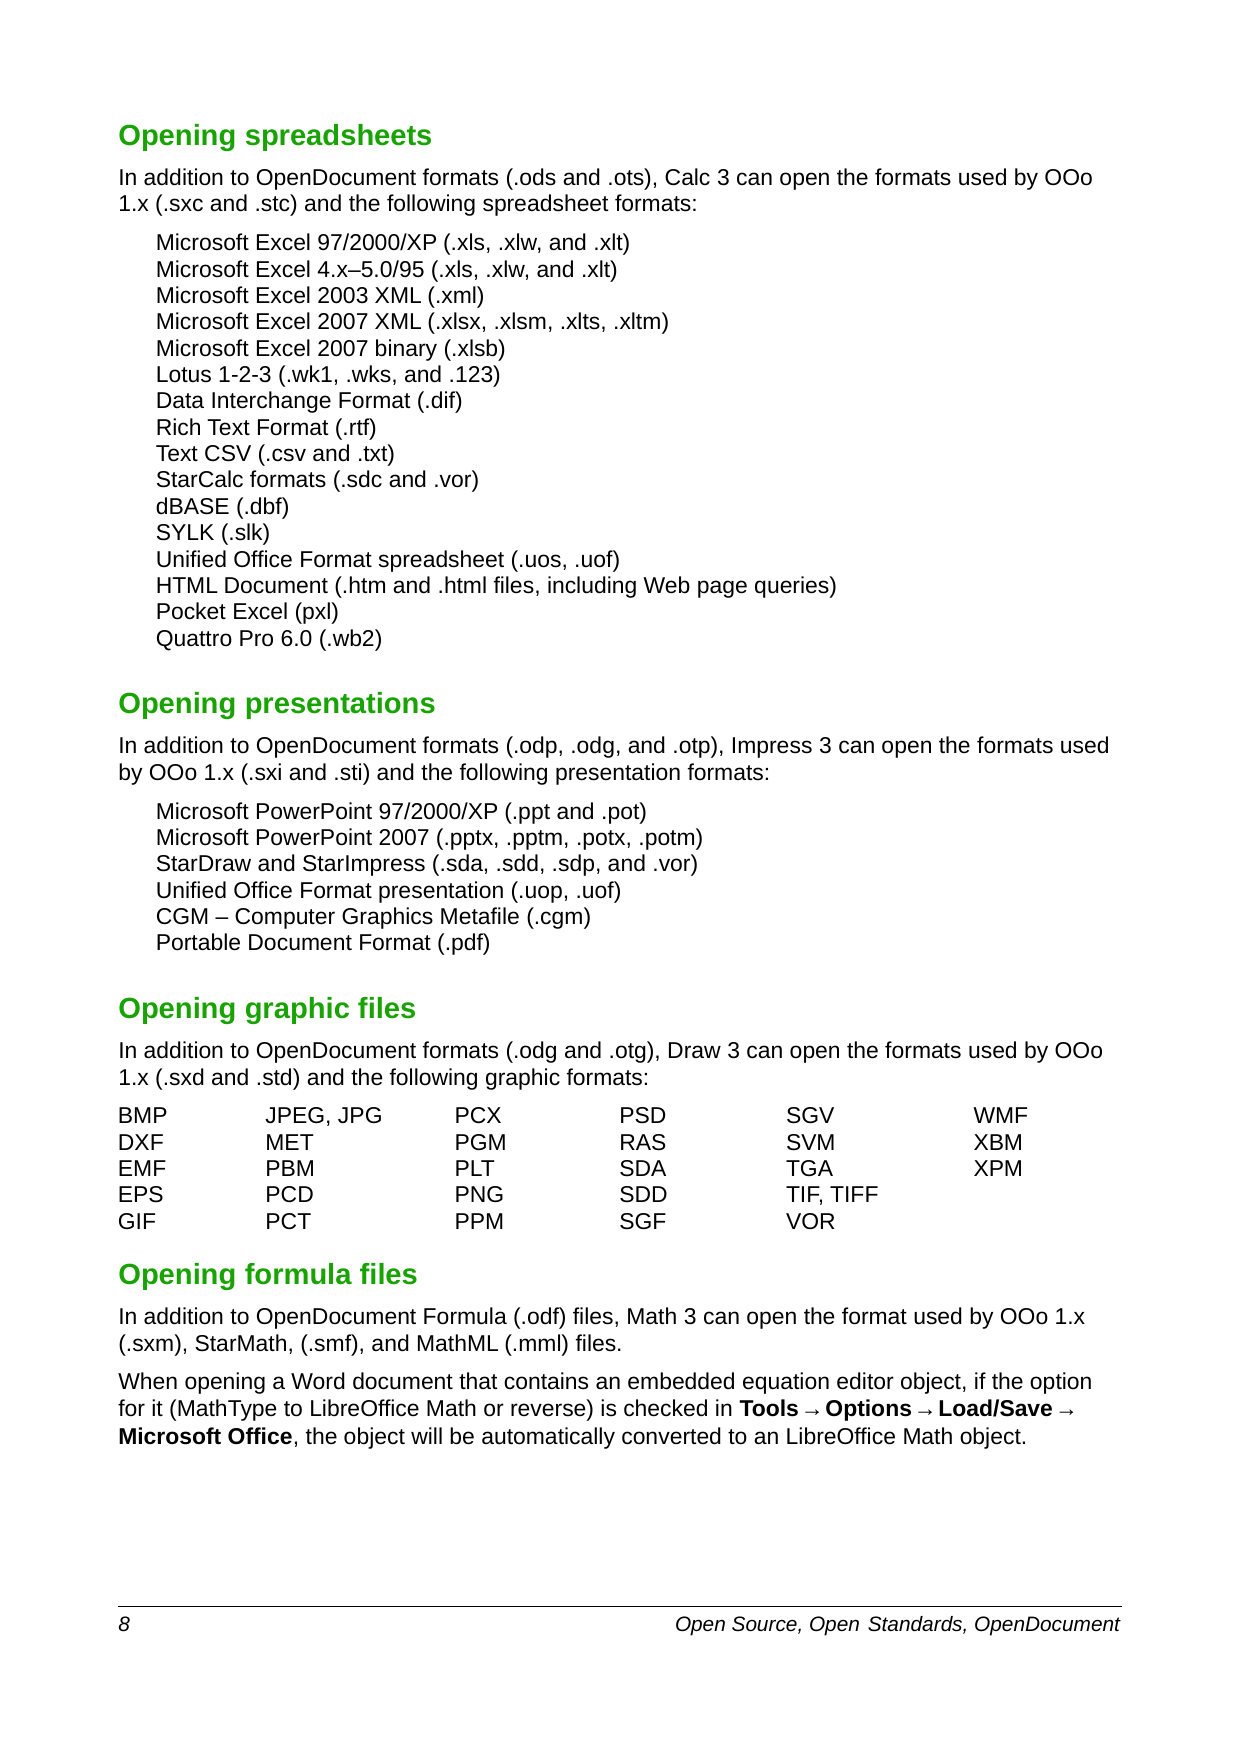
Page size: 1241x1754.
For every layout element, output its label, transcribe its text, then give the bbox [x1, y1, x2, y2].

table_cell TGA [786, 1155, 973, 1181]
subtitle Opening presentations [118, 686, 1122, 720]
text When opening a Word document that contains an embedded equation editor object, if the option for it (MathType to LibreOffice Math or reverse) is checked in Tools → Options → Load/Save → Microsoft Office, the object will be automatically converted to an LibreOffice Math object. [118, 1368, 1122, 1449]
table_cell TIF, TIFF [786, 1181, 973, 1208]
table_cell SGF [619, 1208, 786, 1234]
table_cell EMF [118, 1155, 265, 1181]
table_header PSD [619, 1103, 786, 1129]
table_cell XPM [973, 1155, 1119, 1181]
table_header BMP [118, 1103, 265, 1129]
text Microsoft Excel 97/2000/XP (.xls, .xlw, and .xlt) Microsoft Excel 4.x–5.0/95 (.xls, .xlw, and .xlt) Microsoft Excel 2003 XML (.xml) Microsoft Excel 2007 XML (.xlsx, .xlsm, .xlts, .xltm) Microsoft Excel 2007 binary (.xlsb) Lotus 1-2-3 (.wk1, .wks, and .123) Data Interchange Format (.dif) Rich Text Format (.rtf) Text CSV (.csv and .txt) StarCalc formats (.sdc and .vor) dBASE (.dbf) SYLK (.slk) Unified Office Format spreadsheet (.uos, .uof) HTML Document (.htm and .html files, including Web page queries) Pocket Excel (pxl) Quattro Pro 6.0 (.wb2) [156, 229, 1122, 651]
subtitle Opening spreadsheets [118, 118, 1122, 152]
table_cell PNG [454, 1181, 619, 1208]
table_header WMF [973, 1103, 1119, 1129]
text In addition to OpenDocument formats (.odg and .otg), Draw 3 can open the formats used by OOo 1.x (.sxd and .std) and the following graphic formats: [118, 1037, 1122, 1090]
table_cell SVM [786, 1129, 973, 1155]
table_cell PGM [454, 1129, 619, 1155]
table_cell DXF [118, 1129, 265, 1155]
table_header SGV [786, 1103, 973, 1129]
table_cell VOR [786, 1208, 973, 1234]
table_cell [973, 1208, 1119, 1234]
table_cell [973, 1181, 1119, 1208]
table_header PCX [454, 1103, 619, 1129]
text In addition to OpenDocument formats (.ods and .ots), Calc 3 can open the formats used by OOo 1.x (.sxc and .stc) and the following spreadsheet formats: [118, 164, 1122, 217]
table_cell MET [265, 1129, 454, 1155]
table_cell GIF [118, 1208, 265, 1234]
subtitle Opening formula files [118, 1257, 1122, 1291]
table_cell PPM [454, 1208, 619, 1234]
table_cell PBM [265, 1155, 454, 1181]
table_cell PCD [265, 1181, 454, 1208]
table_cell RAS [619, 1129, 786, 1155]
table_cell XBM [973, 1129, 1119, 1155]
table_cell PCT [265, 1208, 454, 1234]
table_header JPEG, JPG [265, 1103, 454, 1129]
table_cell SDA [619, 1155, 786, 1181]
table_cell PLT [454, 1155, 619, 1181]
text In addition to OpenDocument Formula (.odf) files, Math 3 can open the format used by OOo 1.x (.sxm), StarMath, (.smf), and MathML (.mml) files. [118, 1303, 1122, 1356]
subtitle Opening graphic files [118, 991, 1122, 1025]
table_cell EPS [118, 1181, 265, 1208]
text Microsoft PowerPoint 97/2000/XP (.ppt and .pot) Microsoft PowerPoint 2007 (.pptx, .pptm, .potx, .potm) StarDraw and StarImpress (.sda, .sdd, .sdp, and .vor) Unified Office Format presentation (.uop, .uof) CGM – Computer Graphics Metafile (.cgm) Portable Document Format (.pdf) [156, 798, 1122, 956]
table_cell SDD [619, 1181, 786, 1208]
text In addition to OpenDocument formats (.odp, .odg, and .otp), Impress 3 can open the formats used by OOo 1.x (.sxi and .sti) and the following presentation formats: [118, 732, 1122, 785]
